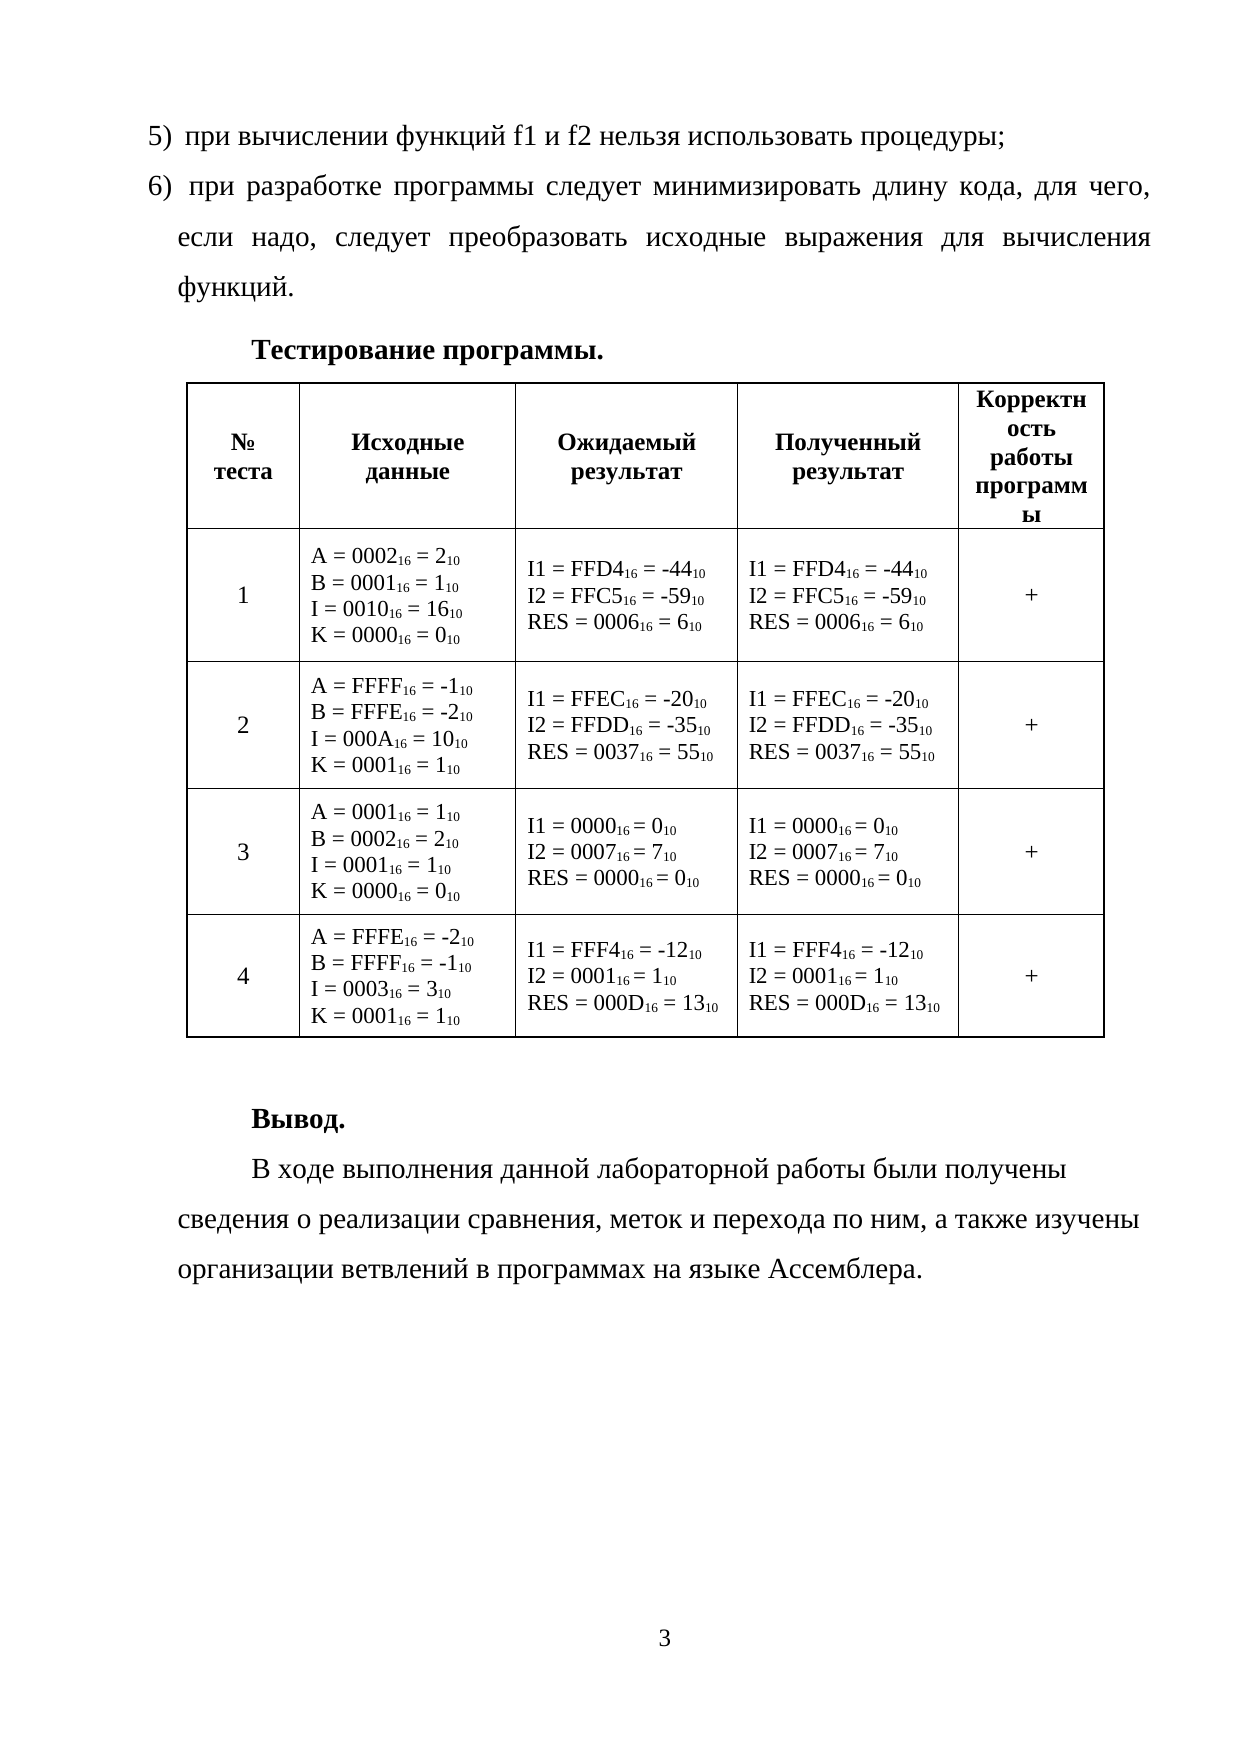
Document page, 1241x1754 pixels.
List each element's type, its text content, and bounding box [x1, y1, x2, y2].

text Вывод. [177, 1101, 1152, 1134]
table_cell + [959, 662, 1103, 787]
table_cell A = 000116 = 110 B = 000216 = 210 I = 000116 = 110 K = 000016 = 010 [300, 789, 515, 914]
table_cell A = 000216 = 210 B = 000116 = 110 I = 001016 = 1610 K = 000016 = 010 [300, 529, 515, 661]
table_cell 2 [188, 662, 299, 787]
table_header Исходные данные [300, 384, 515, 528]
table_cell I1 = FFD416 = -4410 I2 = FFC516 = -5910 RES = 000616 = 610 [738, 529, 958, 661]
table_cell I1 = FFEC16 = -2010 I2 = FFDD16 = -3510 RES = 003716 = 5510 [516, 662, 737, 787]
table_cell I1 = FFD416 = -4410 I2 = FFC516 = -5910 RES = 000616 = 610 [516, 529, 737, 661]
table_cell I1 = FFF416 = -1210 I2 = 000116 = 110 RES = 000D16 = 1310 [738, 915, 958, 1036]
table_cell I1 = FFF416 = -1210 I2 = 000116 = 110 RES = 000D16 = 1310 [516, 915, 737, 1036]
list при разработке программы следует минимизировать длину кода, для чего, если надо, следует преобразовать исходные выражения для вычисления функций. [148, 168, 1152, 303]
table_cell A = FFFF16 = -110 B = FFFE16 = -210 I = 000A16 = 1010 K = 000116 = 110 [300, 662, 515, 787]
table_cell + [959, 529, 1103, 661]
table_cell + [959, 915, 1103, 1036]
table_cell I1 = FFEC16 = -2010 I2 = FFDD16 = -3510 RES = 003716 = 5510 [738, 662, 958, 787]
text В ходе выполнения данной лабораторной работы были получены сведения о реализации сравнения, меток и перехода по ним, а также изучены организации ветвлений в программах на языке Ассемблера. [177, 1151, 1152, 1285]
table_header Ожидаемый результат [516, 384, 737, 528]
table_cell 3 [188, 789, 299, 914]
table_cell 4 [188, 915, 299, 1036]
table_header Корректность работы программы [959, 384, 1103, 528]
list Тестирование программы. [177, 332, 1152, 365]
table_cell I1 = 000016 = 010 I2 = 000716 = 710 RES = 000016 = 010 [516, 789, 737, 914]
table_header Полученный результат [738, 384, 958, 528]
table_header № теста [188, 384, 299, 528]
table_cell 1 [188, 529, 299, 661]
table_cell + [959, 789, 1103, 914]
table_cell A = FFFE16 = -210 B = FFFF16 = -110 I = 000316 = 310 K = 000116 = 110 [300, 915, 515, 1036]
list при вычислении функций f1 и f2 нельзя использовать процедуры; [148, 118, 1152, 152]
table_cell I1 = 000016 = 010 I2 = 000716 = 710 RES = 000016 = 010 [738, 789, 958, 914]
